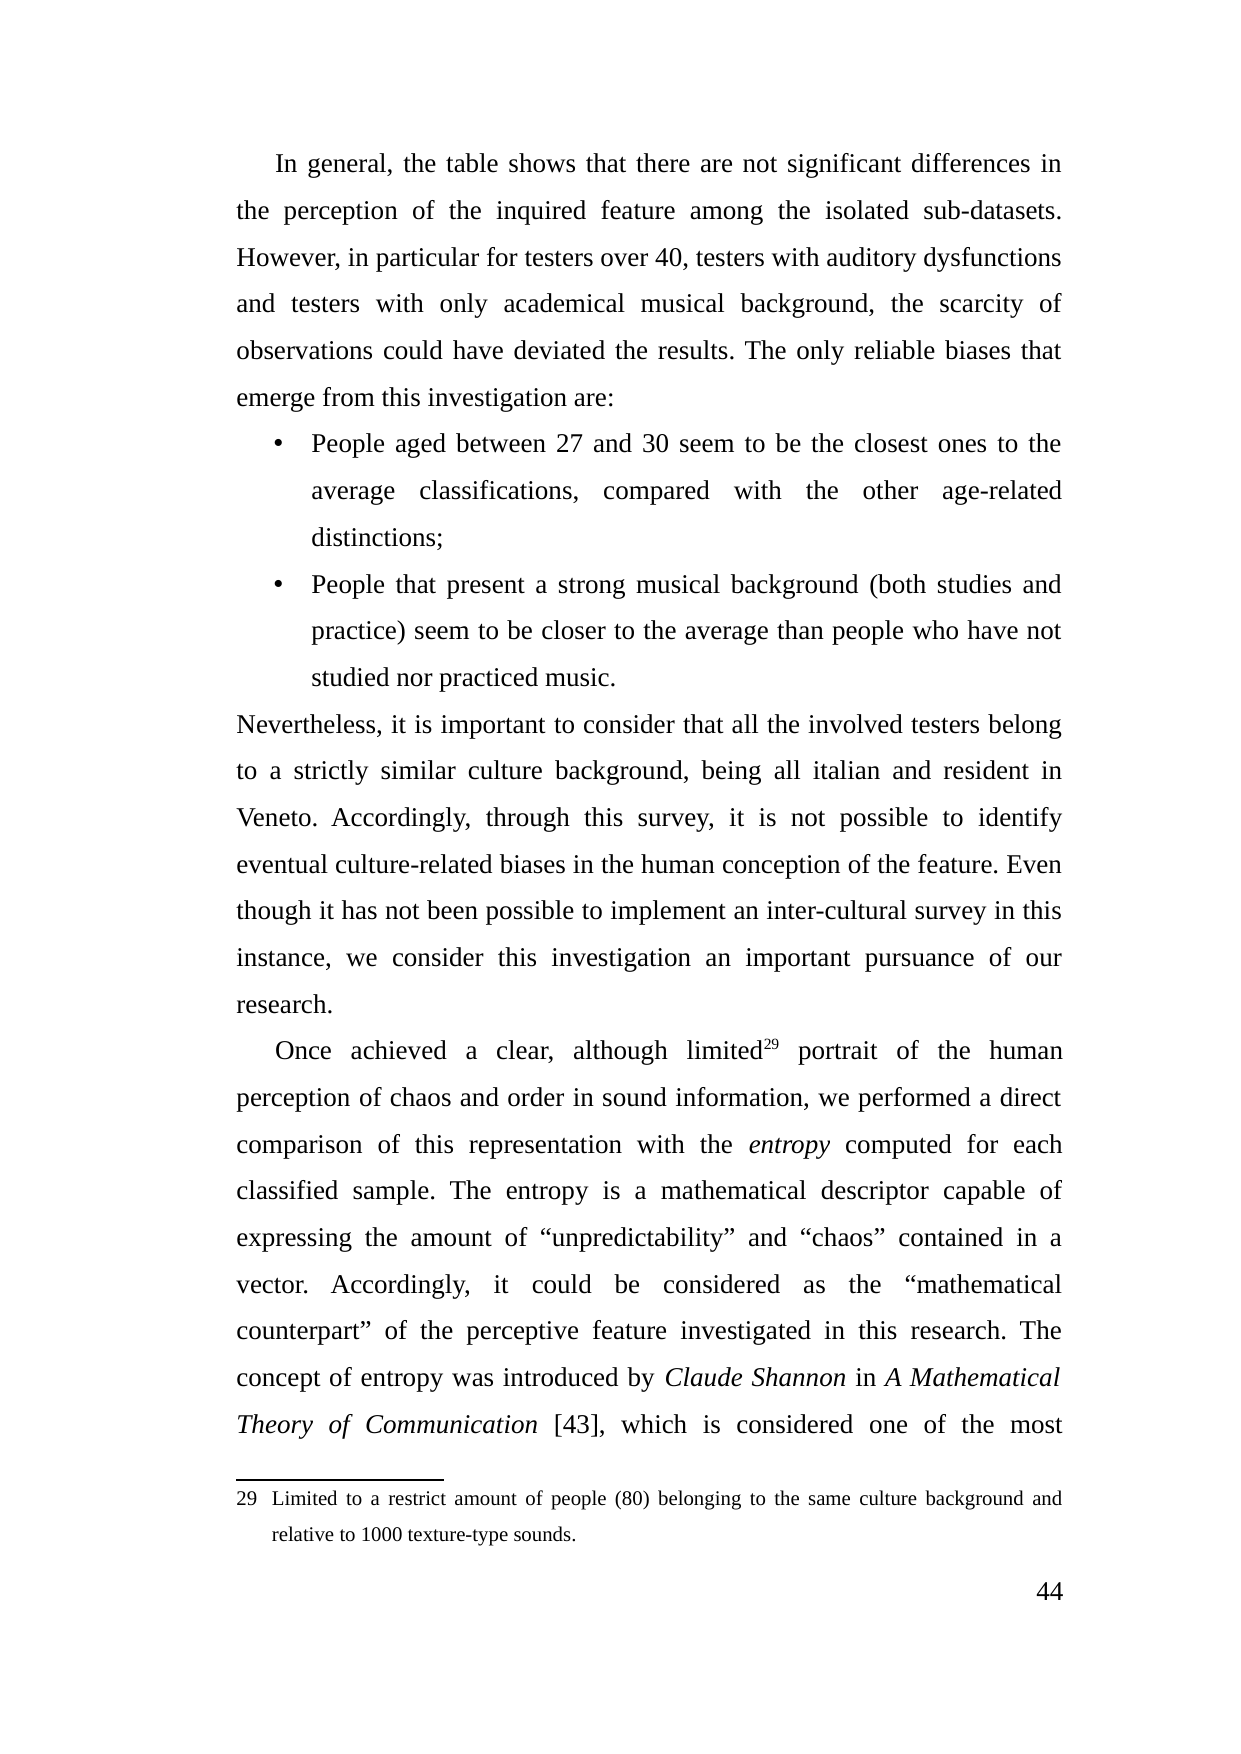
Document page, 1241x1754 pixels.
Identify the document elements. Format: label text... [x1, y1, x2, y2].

list People that present a strong musical background (both studies and practice) seem to be closer to the average than people who have not studied nor practiced music. [274, 568, 1063, 692]
text Nevertheless, it is important to consider that all the involved testers belong to a strictly similar culture background, being all italian and resident in Veneto. Accordingly, through this survey, it is not possible to identify eventual culture-related biases in the human conception of the feature. Even though it has not been possible to implement an inter-cultural survey in this instance, we consider this investigation an important pursuance of our research. [236, 708, 1063, 1019]
text Once achieved a clear, although limited portrait of the human perception of chaos and order in sound information, we performed a direct comparison of this representation with the entropy computed for each classified sample. The entropy is a mathematical descriptor capable of expressing the amount of “unpredictability” and “chaos” contained in a vector. Accordingly, it could be considered as the “mathematical counterpart” of the perceptive feature investigated in this research. The concept of entropy was introduced by Claude Shannon in A Mathematical Theory of Communication [43], which is considered one of the most [236, 1034, 1063, 1439]
text Limited to a restrict amount of people (80) belonging to the same culture background and relative to 1000 texture-type sounds. [236, 1486, 1063, 1546]
list People aged between 27 and 30 seem to be the closest ones to the average classifications, compared with the other age-related distinctions; [274, 428, 1063, 552]
text In general, the table shows that there are not significant differences in the perception of the inquired feature among the isolated sub-datasets. However, in particular for testers over 40, testers with auditory dysfunctions and testers with only academical musical background, the scarcity of observations could have deviated the results. The only reliable biases that emerge from this investigation are: [236, 148, 1063, 412]
